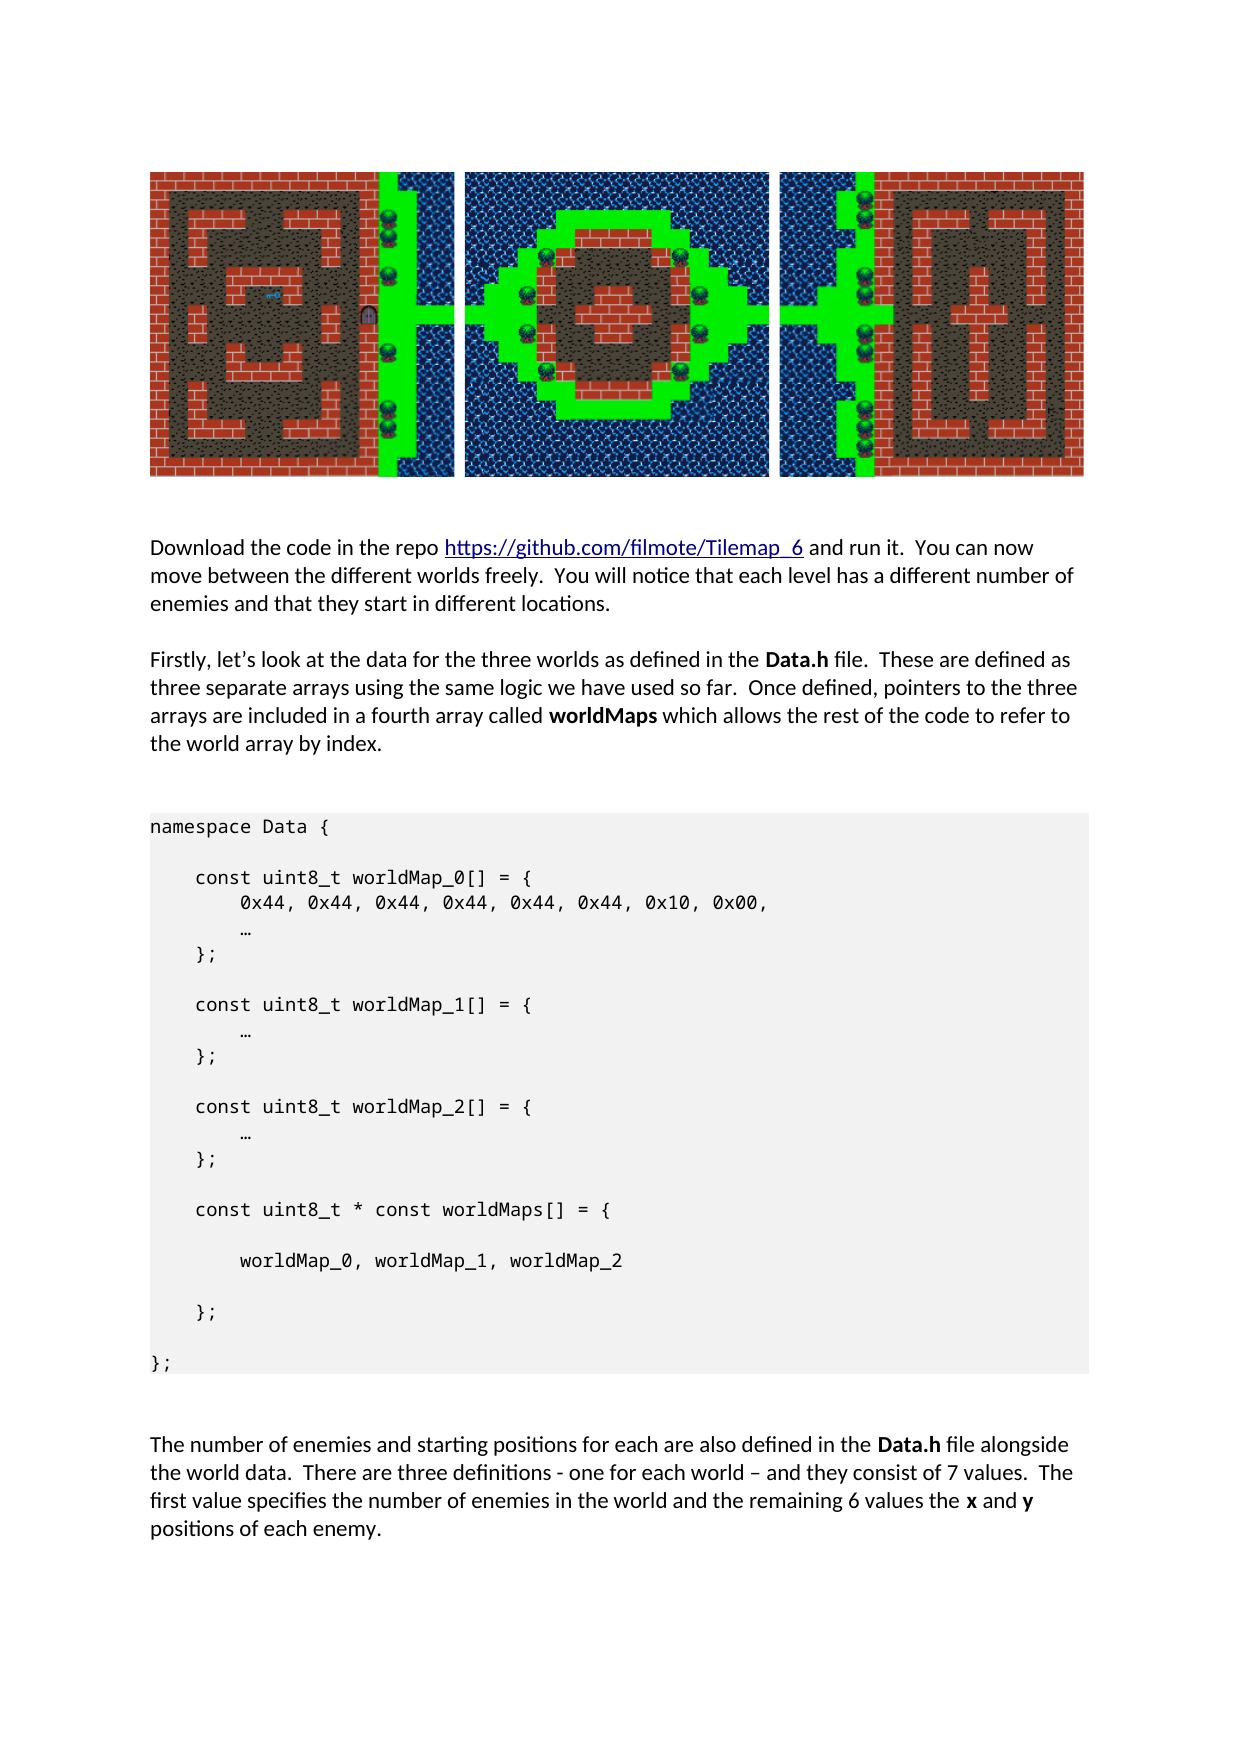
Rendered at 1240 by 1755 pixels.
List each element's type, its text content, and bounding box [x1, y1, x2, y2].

text namespace Data { [150, 813, 1089, 838]
text }; [150, 1145, 1089, 1170]
text 0x44, 0x44, 0x44, 0x44, 0x44, 0x44, 0x10, 0x00, [150, 889, 1089, 915]
text … [150, 1119, 1089, 1145]
text Firstly, let’s look at the data for the three worlds as defined in the Data.h file. These are defined as three separate arrays using the same logic we have used so far. Once defined, pointers to the three arrays are included in a fourth array called worldMaps which allows the rest of the code to refer to the world array by index. [150, 645, 1089, 757]
text const uint8_t worldMap_2[] = { [150, 1094, 1089, 1119]
text }; [150, 1043, 1089, 1068]
text worldMap_0, worldMap_1, worldMap_2 [150, 1247, 1089, 1272]
text const uint8_t worldMap_0[] = { [150, 864, 1089, 889]
text … [150, 1017, 1089, 1043]
text }; [150, 1349, 1089, 1374]
text const uint8_t * const worldMaps[] = { [150, 1196, 1089, 1221]
text }; [150, 1298, 1089, 1323]
text The number of enemies and starting positions for each are also defined in the Data.h file alongside the world data. There are three definitions - one for each world – and they consist of 7 values. The first value specifies the number of enemies in the world and the remaining 6 values the x and y positions of each enemy. [150, 1431, 1089, 1543]
text const uint8_t worldMap_1[] = { [150, 992, 1089, 1017]
text }; [150, 941, 1089, 966]
text Download the code in the repo https://github.com/filmote/Tilemap_6 and run it. You can now move between the different worlds freely. You will notice that each level has a different number of enemies and that they start in different locations. [150, 533, 1089, 617]
text … [150, 915, 1089, 941]
